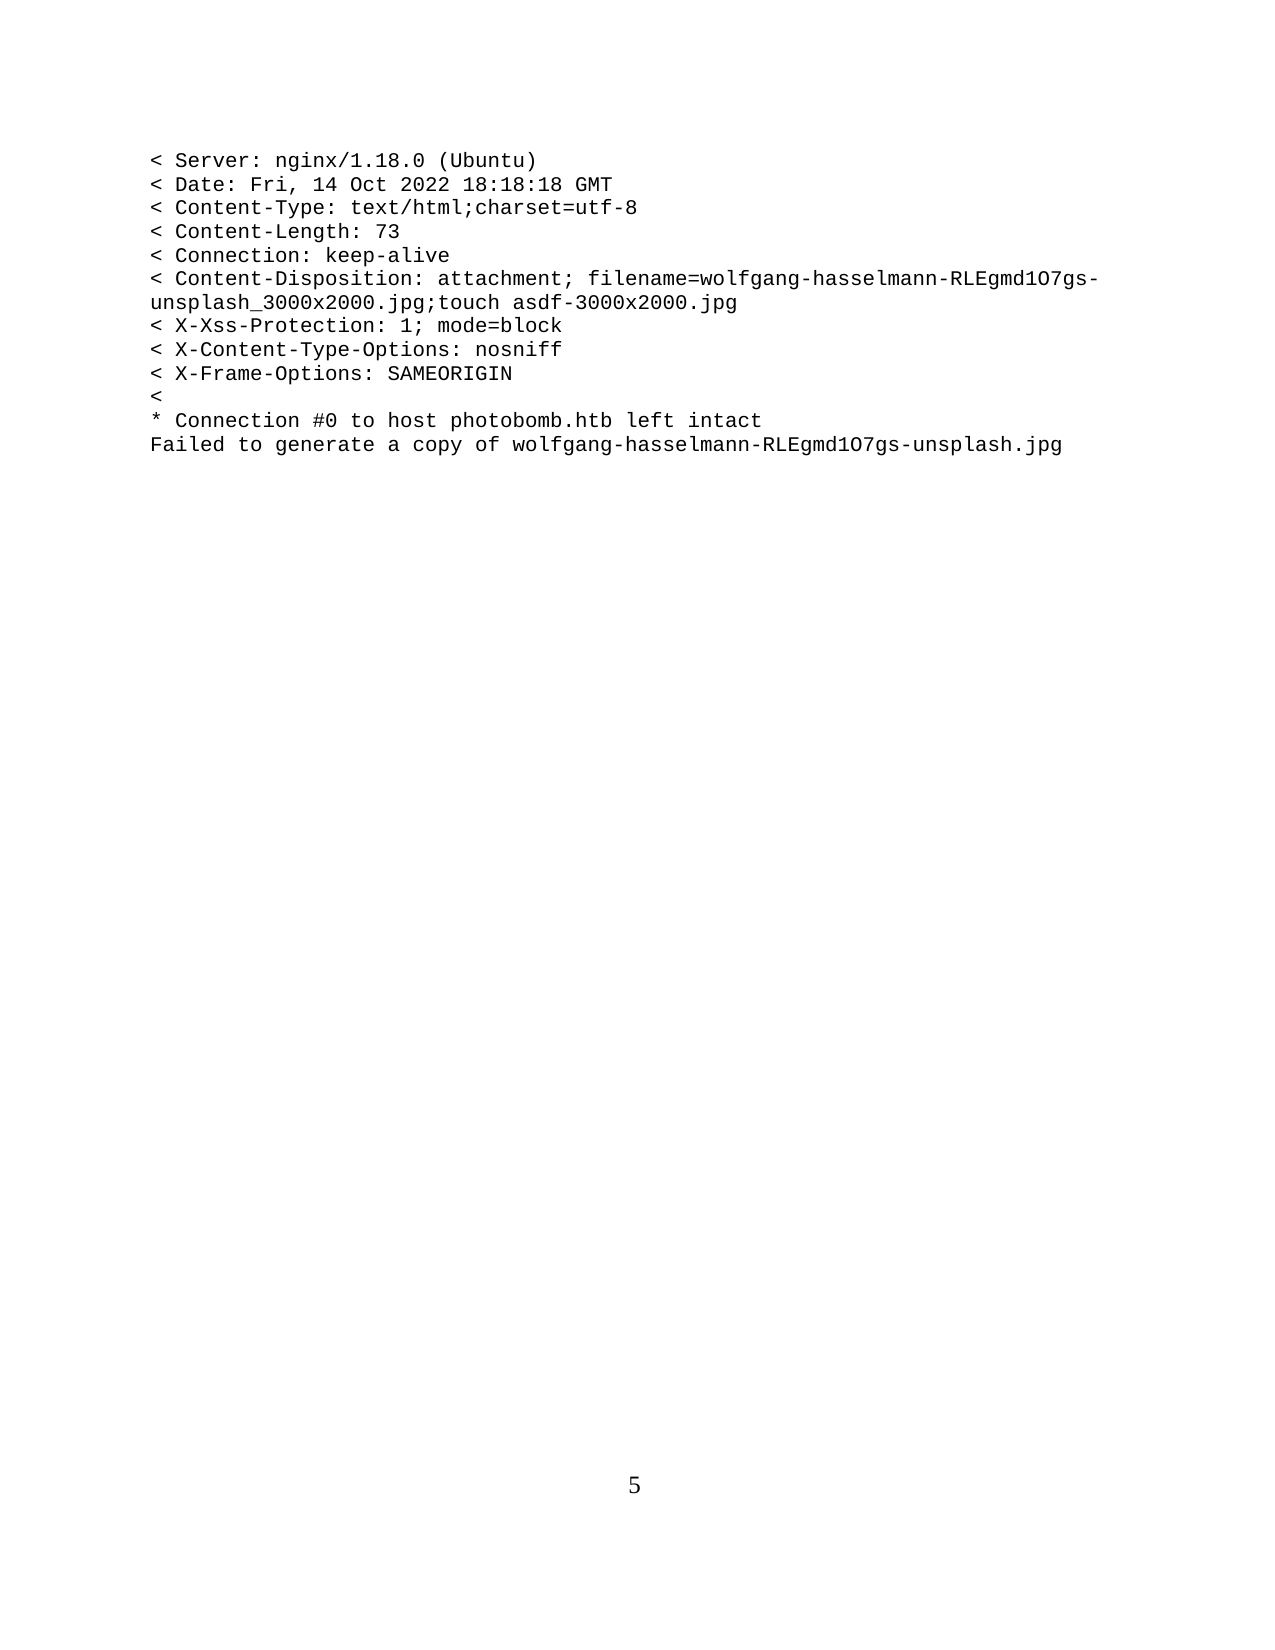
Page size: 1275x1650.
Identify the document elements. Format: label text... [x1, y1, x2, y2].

text < [150, 386, 1125, 410]
text < X-Frame-Options: SAMEORIGIN [150, 363, 1125, 386]
text < X-Xss-Protection: 1; mode=block [150, 316, 1125, 339]
text < Date: Fri, 14 Oct 2022 18:18:18 GMT [150, 174, 1125, 197]
text < Content-Disposition: attachment; filename=wolfgang-hasselmann-RLEgmd1O7gs-unsplash_3000x2000.jpg;touch asdf-3000x2000.jpg [150, 268, 1125, 316]
text < X-Content-Type-Options: nosniff [150, 339, 1125, 363]
text * Connection #0 to host photobomb.htb left intact [150, 410, 1125, 434]
text < Content-Type: text/html;charset=utf-8 [150, 197, 1125, 221]
text < Connection: keep-alive [150, 244, 1125, 268]
text Failed to generate a copy of wolfgang-hasselmann-RLEgmd1O7gs-unsplash.jpg [150, 434, 1125, 457]
text < Server: nginx/1.18.0 (Ubuntu) [150, 150, 1125, 174]
text < Content-Length: 73 [150, 221, 1125, 244]
